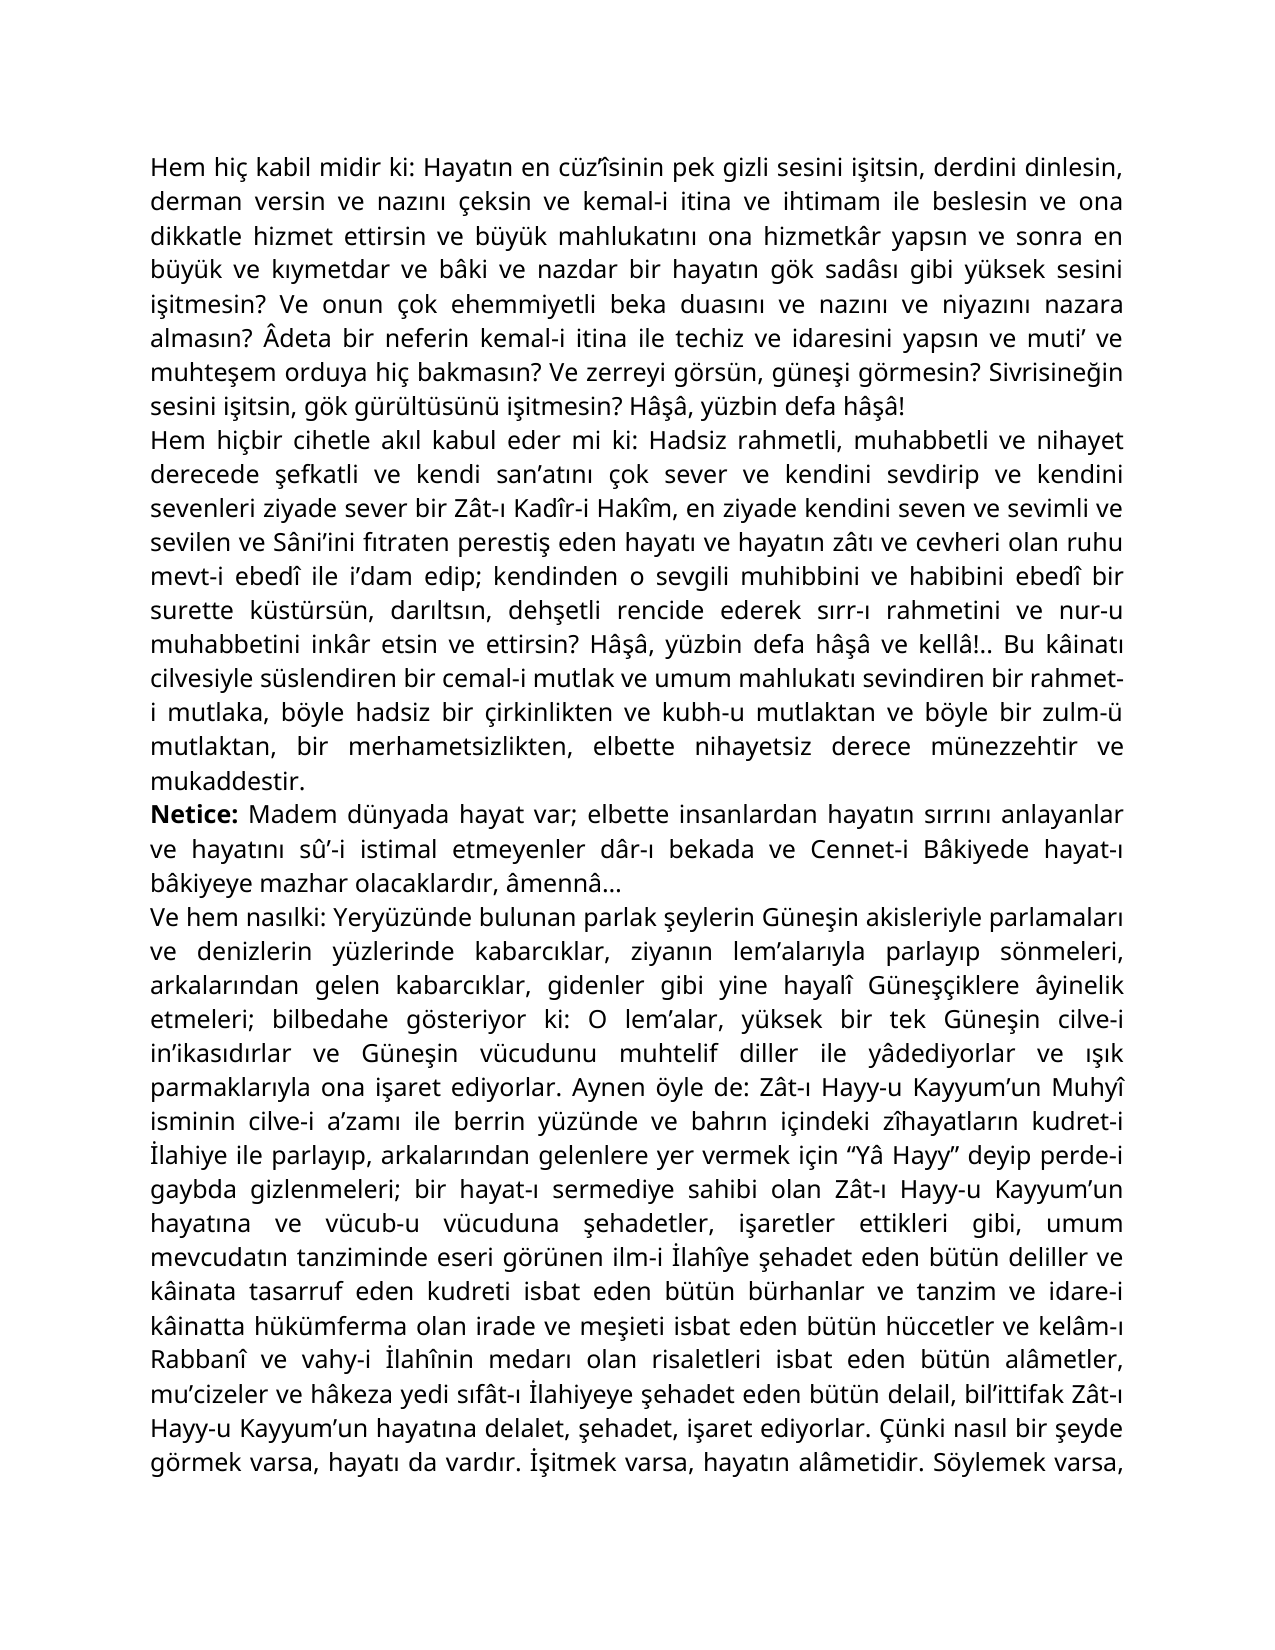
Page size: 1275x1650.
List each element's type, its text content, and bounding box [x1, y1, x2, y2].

text Hem hiçbir cihetle akıl kabul eder mi ki: Hadsiz rahmetli, muhabbetli ve nihayet derecede şefkatli ve kendi san’atını çok sever ve kendini sevdirip ve kendini sevenleri ziyade sever bir Zât-ı Kadîr-i Hakîm, en ziyade kendini seven ve sevimli ve sevilen ve Sâni’ini fıtraten perestiş eden hayatı ve hayatın zâtı ve cevheri olan ruhu mevt-i ebedî ile i’dam edip; kendinden o sevgili muhibbini ve habibini ebedî bir surette küstürsün, darıltsın, dehşetli rencide ederek sırr-ı rahmetini ve nur-u muhabbetini inkâr etsin ve ettirsin? Hâşâ, yüzbin defa hâşâ ve kellâ!.. Bu kâinatı cilvesiyle süslendiren bir cemal-i mutlak ve umum mahlukatı sevindiren bir rahmet-i mutlaka, böyle hadsiz bir çirkinlikten ve kubh-u mutlaktan ve böyle bir zulm-ü mutlaktan, bir merhametsizlikten, elbette nihayetsiz derece münezzehtir ve mukaddestir. [150, 422, 1125, 797]
text Ve hem nasılki: Yeryüzünde bulunan parlak şeylerin Güneşin akisleriyle parlamaları ve denizlerin yüzlerinde kabarcıklar, ziyanın lem’alarıyla parlayıp sönmeleri, arkalarından gelen kabarcıklar, gidenler gibi yine hayalî Güneşçiklere âyinelik etmeleri; bilbedahe gösteriyor ki: O lem’alar, yüksek bir tek Güneşin cilve-i in’ikasıdırlar ve Güneşin vücudunu muhtelif diller ile yâdediyorlar ve ışık parmaklarıyla ona işaret ediyorlar. Aynen öyle de: Zât-ı Hayy-u Kayyum’un Muhyî isminin cilve-i a’zamı ile berrin yüzünde ve bahrın içindeki zîhayatların kudret-i İlahiye ile parlayıp, arkalarından gelenlere yer vermek için “Yâ Hayy” deyip perde-i gaybda gizlenmeleri; bir hayat-ı sermediye sahibi olan Zât-ı Hayy-u Kayyum’un hayatına ve vücub-u vücuduna şehadetler, işaretler ettikleri gibi, umum mevcudatın tanziminde eseri görünen ilm-i İlahîye şehadet eden bütün deliller ve kâinata tasarruf eden kudreti isbat eden bütün bürhanlar ve tanzim ve idare-i kâinatta hükümferma olan irade ve meşieti isbat eden bütün hüccetler ve kelâm-ı Rabbanî ve vahy-i İlahînin medarı olan risaletleri isbat eden bütün alâmetler, mu’cizeler ve hâkeza yedi sıfât-ı İlahiyeye şehadet eden bütün delail, bil’ittifak Zât-ı Hayy-u Kayyum’un hayatına delalet, şehadet, işaret ediyorlar. Çünki nasıl bir şeyde görmek varsa, hayatı da vardır. İşitmek varsa, hayatın alâmetidir. Söylemek varsa, [150, 899, 1125, 1478]
text Hem hiç kabil midir ki: Hayatın en cüz’îsinin pek gizli sesini işitsin, derdini dinlesin, derman versin ve nazını çeksin ve kemal-i itina ve ihtimam ile beslesin ve ona dikkatle hizmet ettirsin ve büyük mahlukatını ona hizmetkâr yapsın ve sonra en büyük ve kıymetdar ve bâki ve nazdar bir hayatın gök sadâsı gibi yüksek sesini işitmesin? Ve onun çok ehemmiyetli beka duasını ve nazını ve niyazını nazara almasın? Âdeta bir neferin kemal-i itina ile techiz ve idaresini yapsın ve muti’ ve muhteşem orduya hiç bakmasın? Ve zerreyi görsün, güneşi görmesin? Sivrisineğin sesini işitsin, gök gürültüsünü işitmesin? Hâşâ, yüzbin defa hâşâ! [150, 150, 1125, 422]
text Netice: Madem dünyada hayat var; elbette insanlardan hayatın sırrını anlayanlar ve hayatını sû’-i istimal etmeyenler dâr-ı bekada ve Cennet-i Bâkiyede hayat-ı bâkiyeye mazhar olacaklardır, âmennâ… [150, 797, 1125, 899]
